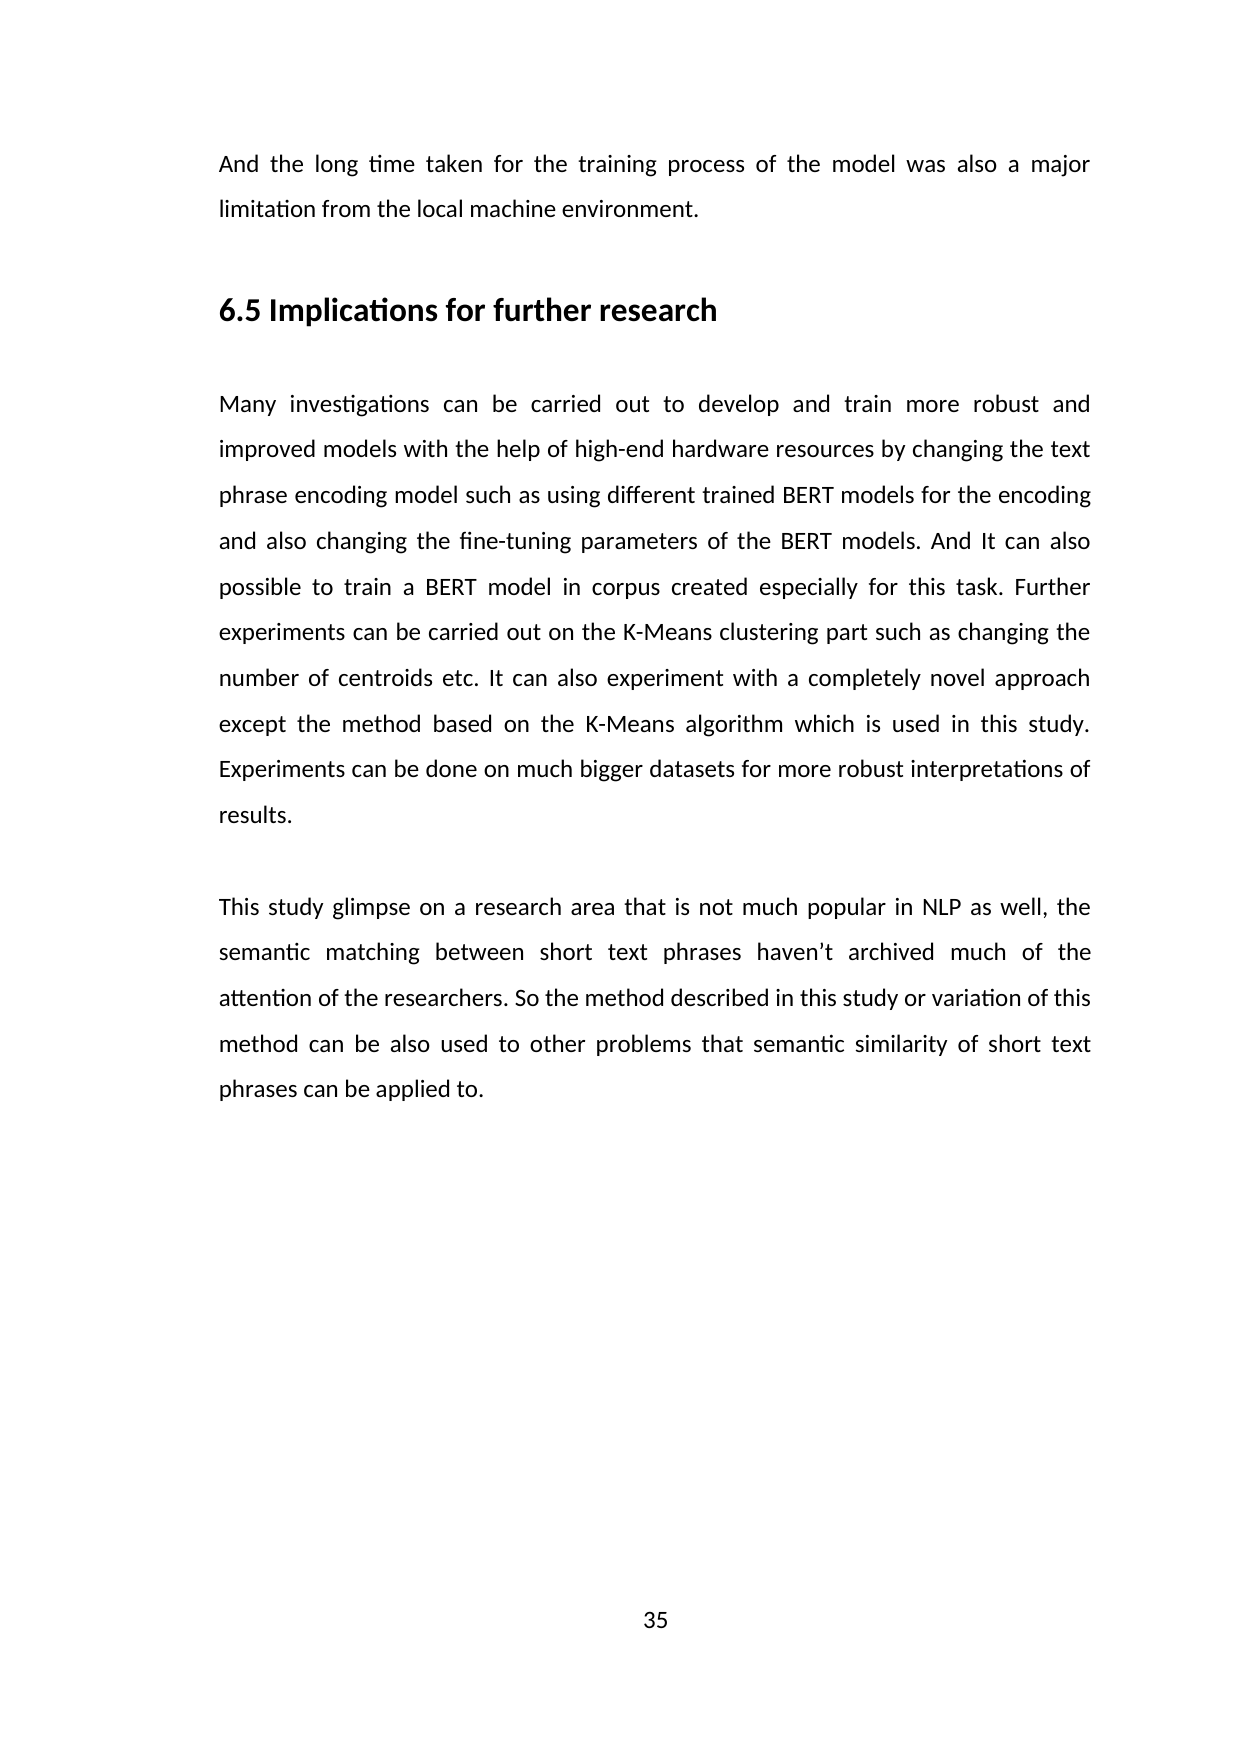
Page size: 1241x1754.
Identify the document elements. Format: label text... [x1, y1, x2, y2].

text Many investigations can be carried out to develop and train more robust and improved models with the help of high-end hardware resources by changing the text phrase encoding model such as using different trained BERT models for the encoding and also changing the fine-tuning parameters of the BERT models. And It can also possible to train a BERT model in corpus created especially for this task. Further experiments can be carried out on the K-Means clustering part such as changing the number of centroids etc. It can also experiment with a completely novel approach except the method based on the K-Means algorithm which is used in this study. Experiments can be done on much bigger datasets for more robust interpretations of results. [218, 388, 1092, 830]
text This study glimpse on a research area that is not much popular in NLP as well, the semantic matching between short text phrases haven’t archived much of the attention of the researchers. So the method described in this study or variation of this method can be also used to other problems that semantic similarity of short text phrases can be applied to. [218, 891, 1092, 1104]
text And the long time taken for the training process of the model was also a major limitation from the local machine environment. [218, 148, 1092, 224]
subtitle 6.5 Implications for further research [218, 289, 1092, 330]
